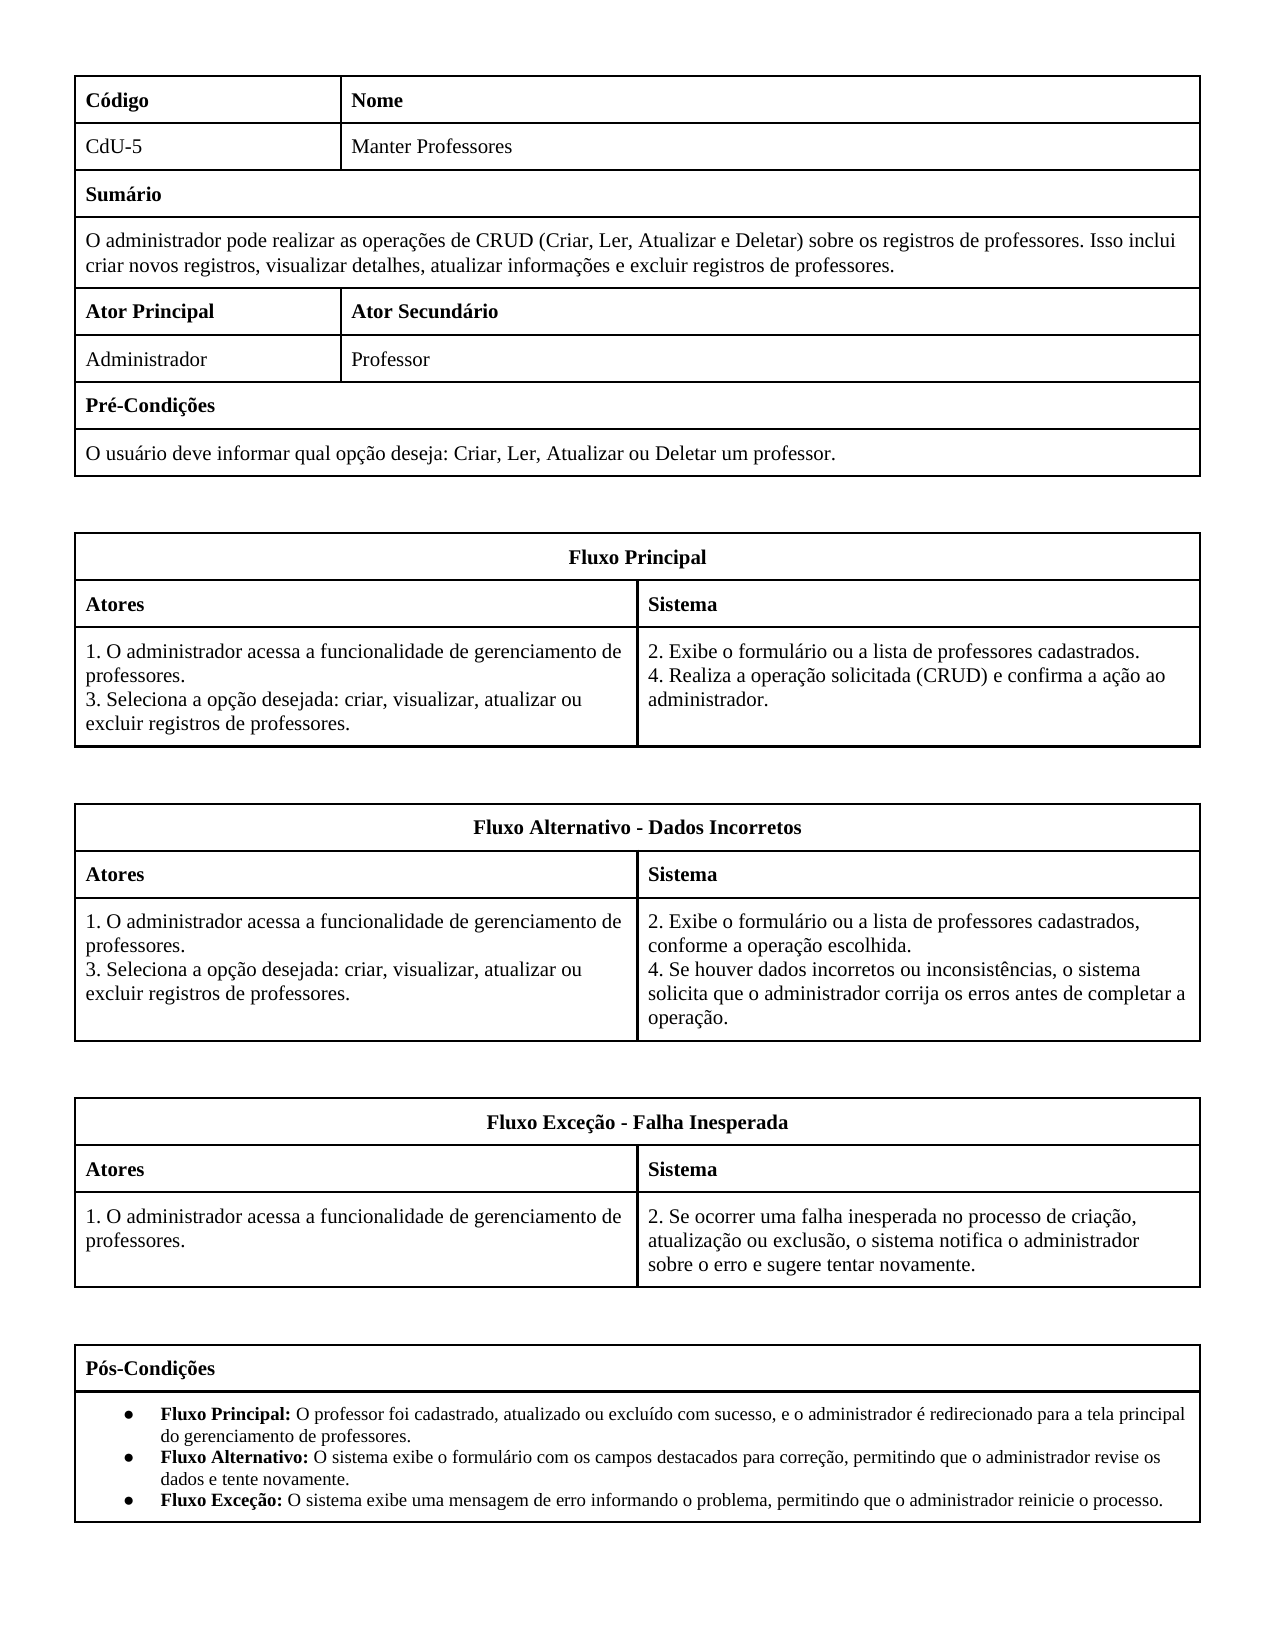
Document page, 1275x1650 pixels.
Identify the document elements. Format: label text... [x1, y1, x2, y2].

table_cell Pré-Condições [76, 383, 1199, 428]
table_cell Atores [76, 1146, 636, 1191]
table_cell Atores [76, 852, 636, 897]
table_cell 1. O administrador acessa a funcionalidade de gerenciamento de professores. 3. Seleciona a opção desejada: criar, visualizar, atualizar ou excluir registros de professores. [76, 628, 636, 745]
table_cell Ator Principal [76, 289, 340, 334]
table_header Fluxo Principal [76, 534, 1199, 579]
table_cell 2. Se ocorrer uma falha inesperada no processo de criação, atualização ou exclusão, o sistema notifica o administrador sobre o erro e sugere tentar novamente. [639, 1193, 1199, 1286]
table_cell 1. O administrador acessa a funcionalidade de gerenciamento de professores. [76, 1193, 636, 1286]
table_cell CdU-5 [76, 124, 340, 169]
table_cell 2. Exibe o formulário ou a lista de professores cadastrados, conforme a operação escolhida. 4. Se houver dados incorretos ou inconsistências, o sistema solicita que o administrador corrija os erros antes de completar a operação. [639, 899, 1199, 1040]
table_cell Sumário [76, 171, 1199, 216]
table_cell Administrador [76, 336, 340, 381]
table_cell Sistema [639, 1146, 1199, 1191]
table_header Código [76, 77, 340, 122]
table_header Pós-Condições [76, 1346, 1199, 1390]
table_header Fluxo Alternativo - Dados Incorretos [76, 805, 1199, 849]
table_header Fluxo Exceção - Falha Inesperada [76, 1099, 1199, 1144]
table_cell Sistema [639, 852, 1199, 897]
table_cell 2. Exibe o formulário ou a lista de professores cadastrados. 4. Realiza a operação solicitada (CRUD) e confirma a ação ao administrador. [639, 628, 1199, 745]
table_cell Manter Professores [342, 124, 1199, 169]
table_cell Professor [342, 336, 1199, 381]
table_cell 1. O administrador acessa a funcionalidade de gerenciamento de professores. 3. Seleciona a opção desejada: criar, visualizar, atualizar ou excluir registros de professores. [76, 899, 636, 1040]
table_cell O administrador pode realizar as operações de CRUD (Criar, Ler, Atualizar e Deletar) sobre os registros de professores. Isso inclui criar novos registros, visualizar detalhes, atualizar informações e excluir registros de professores. [76, 218, 1199, 287]
table_cell Atores [76, 581, 636, 626]
table_cell Sistema [639, 581, 1199, 626]
table_header Nome [342, 77, 1199, 122]
table_cell Ator Secundário [342, 289, 1199, 334]
table_cell Fluxo Principal: O professor foi cadastrado, atualizado ou excluído com sucesso, e o administrador é redirecionado para a tela principal do gerenciamento de professores. Fluxo Alternativo: O sistema exibe o formulário com os campos destacados para correção, permitindo que o administrador revise os dados e tente novamente. Fluxo Exceção: O sistema exibe uma mensagem de erro informando o problema, permitindo que o administrador reinicie o processo. [76, 1393, 1199, 1521]
table_cell O usuário deve informar qual opção deseja: Criar, Ler, Atualizar ou Deletar um professor. [76, 430, 1199, 475]
